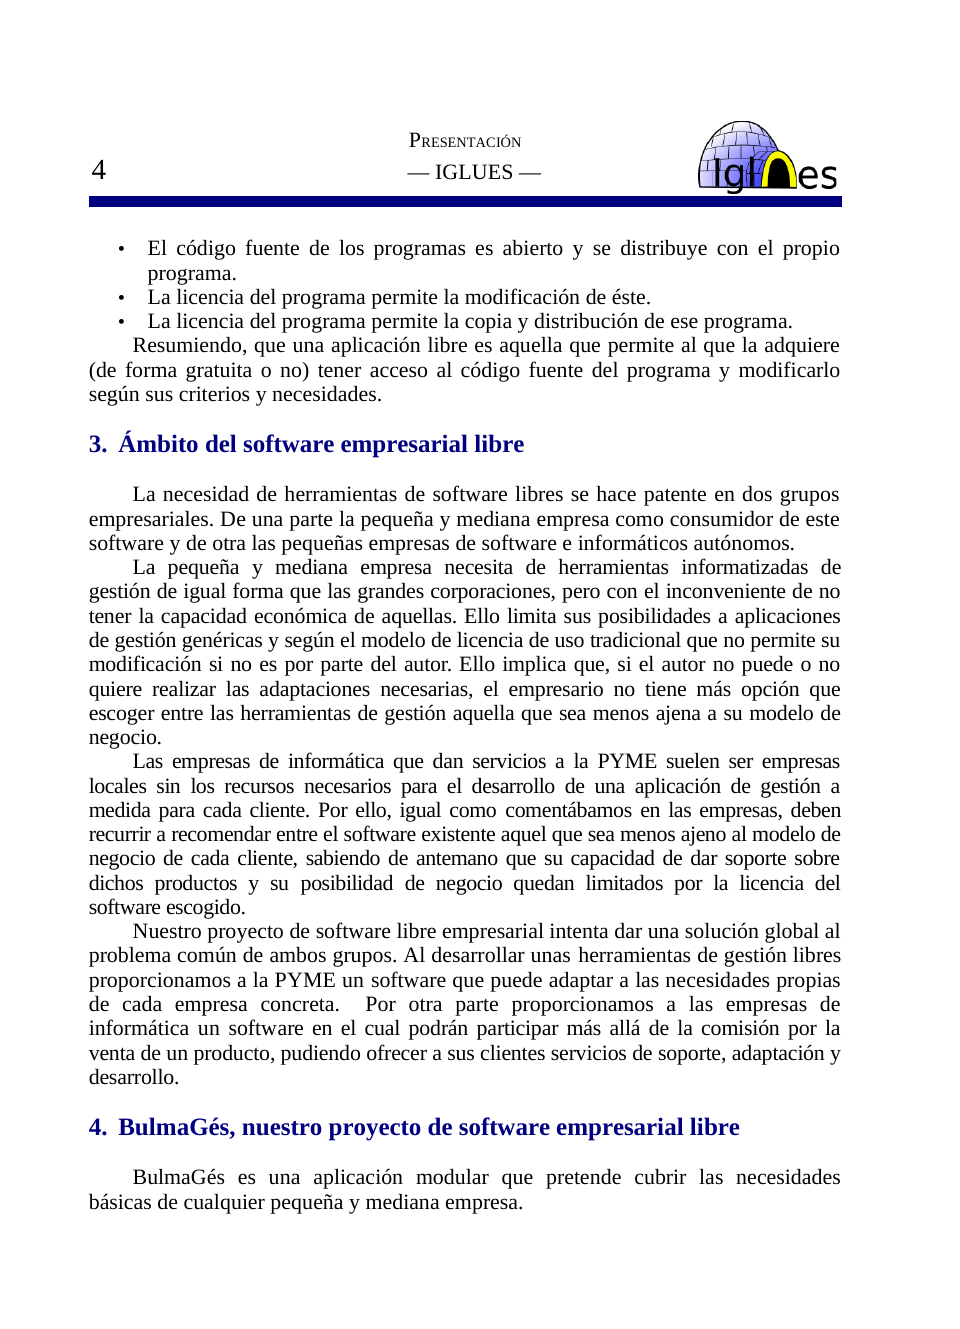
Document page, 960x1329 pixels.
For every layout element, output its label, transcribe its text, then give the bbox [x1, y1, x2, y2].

text BulmaGés es una aplicación modular que pretende cubrir las necesidades básicas de cualquier pequeña y mediana empresa. [88, 1165, 842, 1214]
text Nuestro proyecto de software libre empresarial intenta dar una solución global al problema común de ambos grupos. Al desarrollar unas herramientas de gestión libres proporcionamos a la PYME un software que puede adaptar a las necesidades propias de cada empresa concreta. Por otra parte proporcionamos a las empresas de informática un software en el cual podrán participar más allá de la comisión por la venta de un producto, pudiendo ofrecer a sus clientes servicios de soporte, adaptación y desarrollo. [88, 919, 842, 1089]
text Resumiendo, que una aplicación libre es aquella que permite al que la adquiere (de forma gratuita o no) tener acceso al código fuente del programa y modificarlo según sus criterios y necesidades. [88, 333, 842, 406]
text Las empresas de informática que dan servicios a la PYME suelen ser empresas locales sin los recursos necesarios para el desarrollo de una aplicación de gestión a medida para cada cliente. Por ello, igual como comentábamos en las empresas, deben recurrir a recomendar entre el software existente aquel que sea menos ajeno al modelo de negocio de cada cliente, sabiendo de antemano que su capacidad de dar soporte sobre dichos productos y su posibilidad de negocio quedan limitados por la licencia del software escogido. [88, 749, 842, 919]
list La licencia del programa permite la copia y distribución de ese programa. [118, 309, 842, 333]
list Ámbito del software empresarial libre [88, 430, 842, 458]
text La necesidad de herramientas de software libres se hace patente en dos grupos empresariales. De una parte la pequeña y mediana empresa como consumidor de este software y de otra las pequeñas empresas de software e informáticos autónomos. [88, 482, 842, 555]
picture [698, 121, 837, 194]
list BulmaGés, nuestro proyecto de software empresarial libre [88, 1113, 842, 1141]
list El código fuente de los programas es abierto y se distribuye con el propio programa. [118, 236, 842, 285]
text La pequeña y mediana empresa necesita de herramientas informatizadas de gestión de igual forma que las grandes corporaciones, pero con el inconveniente de no tener la capacidad económica de aquellas. Ello limita sus posibilidades a aplicaciones de gestión genéricas y según el modelo de licencia de uso tradicional que no permite su modificación si no es por parte del autor. Ello implica que, si el autor no puede o no quiere realizar las adaptaciones necesarias, el empresario no tiene más opción que escoger entre las herramientas de gestión aquella que sea menos ajena a su modelo de negocio. [88, 555, 842, 749]
list La licencia del programa permite la modificación de éste. [118, 285, 842, 309]
